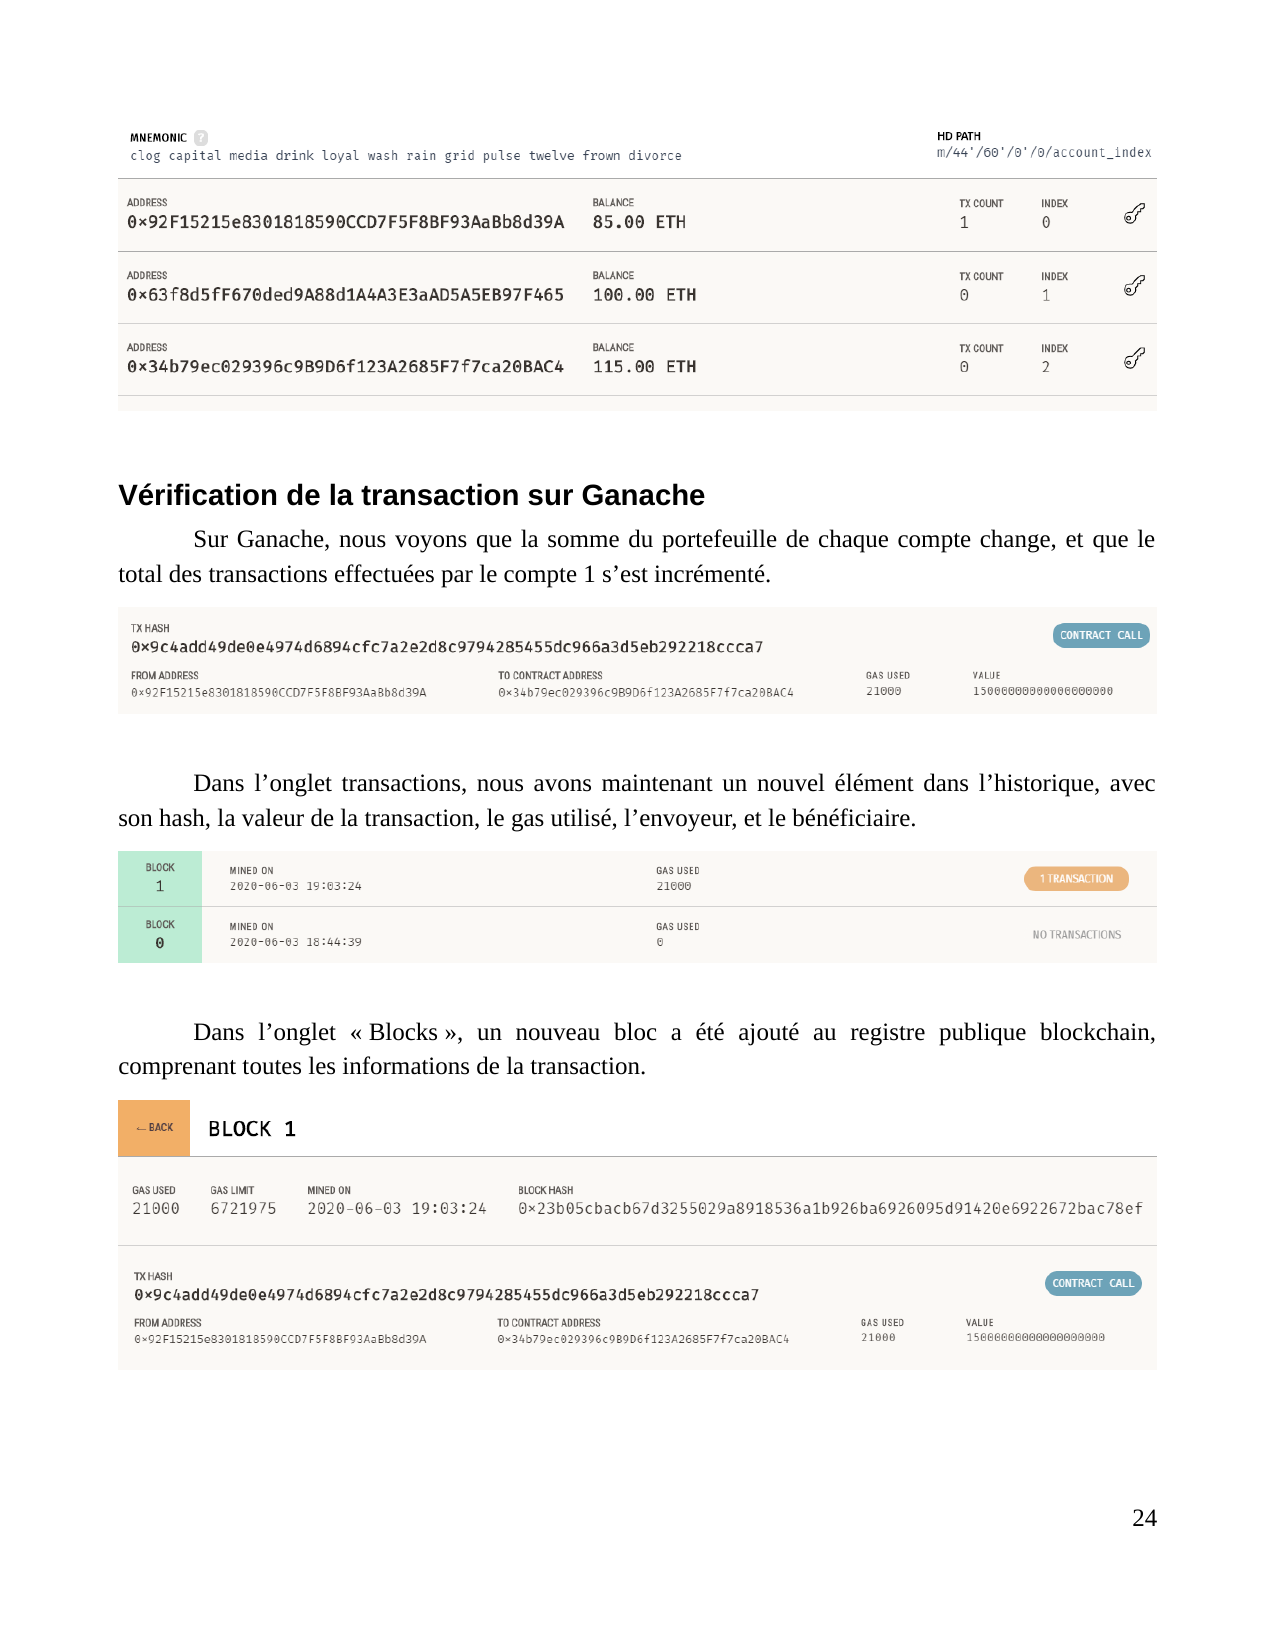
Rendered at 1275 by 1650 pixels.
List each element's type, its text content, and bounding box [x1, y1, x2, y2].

text Dans l’onglet « Blocks », un nouveau bloc a été ajouté au registre publique blockchain, comprenant toutes les informations de la transaction. [118, 1017, 1157, 1080]
picture [118, 851, 1157, 963]
subtitle Vérification de la transaction sur Ganache [118, 478, 1157, 512]
text Dans l’onglet transactions, nous avons maintenant un nouvel élément dans l’historique, avec son hash, la valeur de la transaction, le gas utilisé, l’envoyeur, et le bénéficiaire. [118, 768, 1157, 831]
picture [118, 118, 1157, 411]
text Sur Ganache, nous voyons que la somme du portefeuille de chaque compte change, et que le total des transactions effectuées par le compte 1 s’est incrémenté. [118, 524, 1157, 587]
picture [118, 1100, 1157, 1370]
picture [118, 607, 1157, 714]
